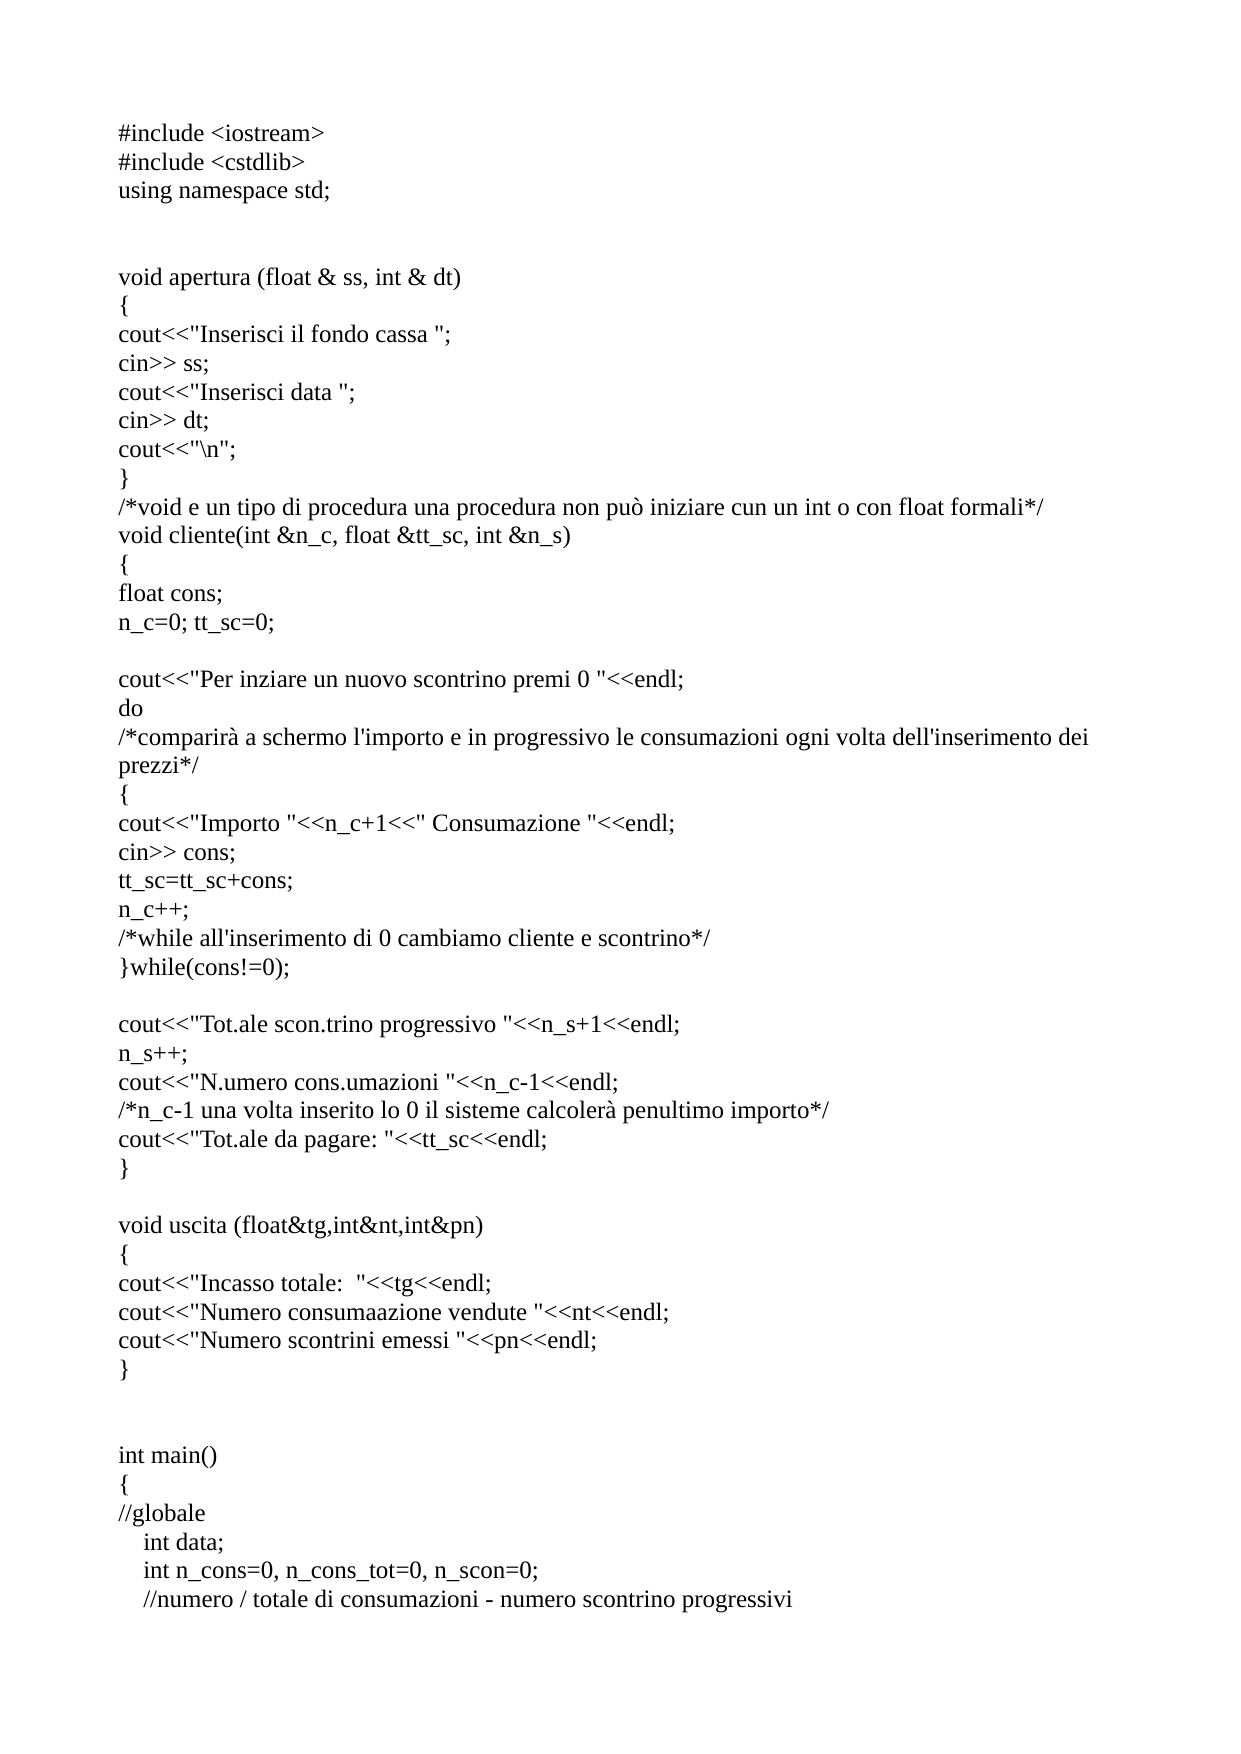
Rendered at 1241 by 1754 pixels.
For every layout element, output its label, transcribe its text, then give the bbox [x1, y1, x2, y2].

text //globale [118, 1498, 1122, 1527]
text cin>> ss; [118, 348, 1122, 377]
text cout<<"Tot.ale scon.trino progressivo "<<n_s+1<<endl; [118, 1009, 1122, 1038]
text cout<<"Inserisci data "; [118, 377, 1122, 406]
text cout<<"Tot.ale da pagare: "<<tt_sc<<endl; [118, 1124, 1122, 1153]
text n_c=0; tt_sc=0; [118, 607, 1122, 636]
text /*n_c-1 una volta inserito lo 0 il sisteme calcolerà penultimo importo*/ [118, 1096, 1122, 1124]
text cout<<"N.umero cons.umazioni "<<n_c-1<<endl; [118, 1067, 1122, 1096]
text cout<<"Per inziare un nuovo scontrino premi 0 "<<endl; [118, 664, 1122, 693]
text } [118, 1354, 1122, 1383]
text void apertura (float & ss, int & dt) [118, 262, 1122, 291]
text void uscita (float&tg,int&nt,int&pn) [118, 1211, 1122, 1239]
text int data; [118, 1527, 1122, 1556]
text { [118, 1239, 1122, 1268]
text } [118, 463, 1122, 492]
text cout<<"Numero scontrini emessi "<<pn<<endl; [118, 1326, 1122, 1354]
text //numero / totale di consumazioni - numero scontrino progressivi [118, 1584, 1122, 1613]
text } [118, 1153, 1122, 1182]
text { [118, 291, 1122, 319]
text n_s++; [118, 1038, 1122, 1067]
text using namespace std; [118, 176, 1122, 204]
text int main() [118, 1441, 1122, 1469]
text /*while all'inserimento di 0 cambiamo cliente e scontrino*/ [118, 923, 1122, 952]
text }while(cons!=0); [118, 952, 1122, 981]
text { [118, 549, 1122, 578]
text cout<<"\n"; [118, 434, 1122, 463]
text { [118, 1469, 1122, 1498]
text cout<<"Incasso totale: "<<tg<<endl; [118, 1268, 1122, 1297]
text cout<<"Numero consumaazione vendute "<<nt<<endl; [118, 1297, 1122, 1326]
text void cliente(int &n_c, float &tt_sc, int &n_s) [118, 521, 1122, 549]
text do [118, 693, 1122, 722]
text #include <iostream> [118, 118, 1122, 147]
text /*comparirà a schermo l'importo e in progressivo le consumazioni ogni volta dell'inserimento dei prezzi*/ [118, 722, 1122, 779]
text cout<<"Inserisci il fondo cassa "; [118, 319, 1122, 348]
text cin>> dt; [118, 406, 1122, 434]
text n_c++; [118, 894, 1122, 923]
text cin>> cons; [118, 837, 1122, 866]
text /*void e un tipo di procedura una procedura non può iniziare cun un int o con float formali*/ [118, 492, 1122, 521]
text tt_sc=tt_sc+cons; [118, 866, 1122, 894]
text cout<<"Importo "<<n_c+1<<" Consumazione "<<endl; [118, 808, 1122, 837]
text { [118, 779, 1122, 808]
text #include <cstdlib> [118, 147, 1122, 176]
text float cons; [118, 578, 1122, 607]
text int n_cons=0, n_cons_tot=0, n_scon=0; [118, 1556, 1122, 1584]
